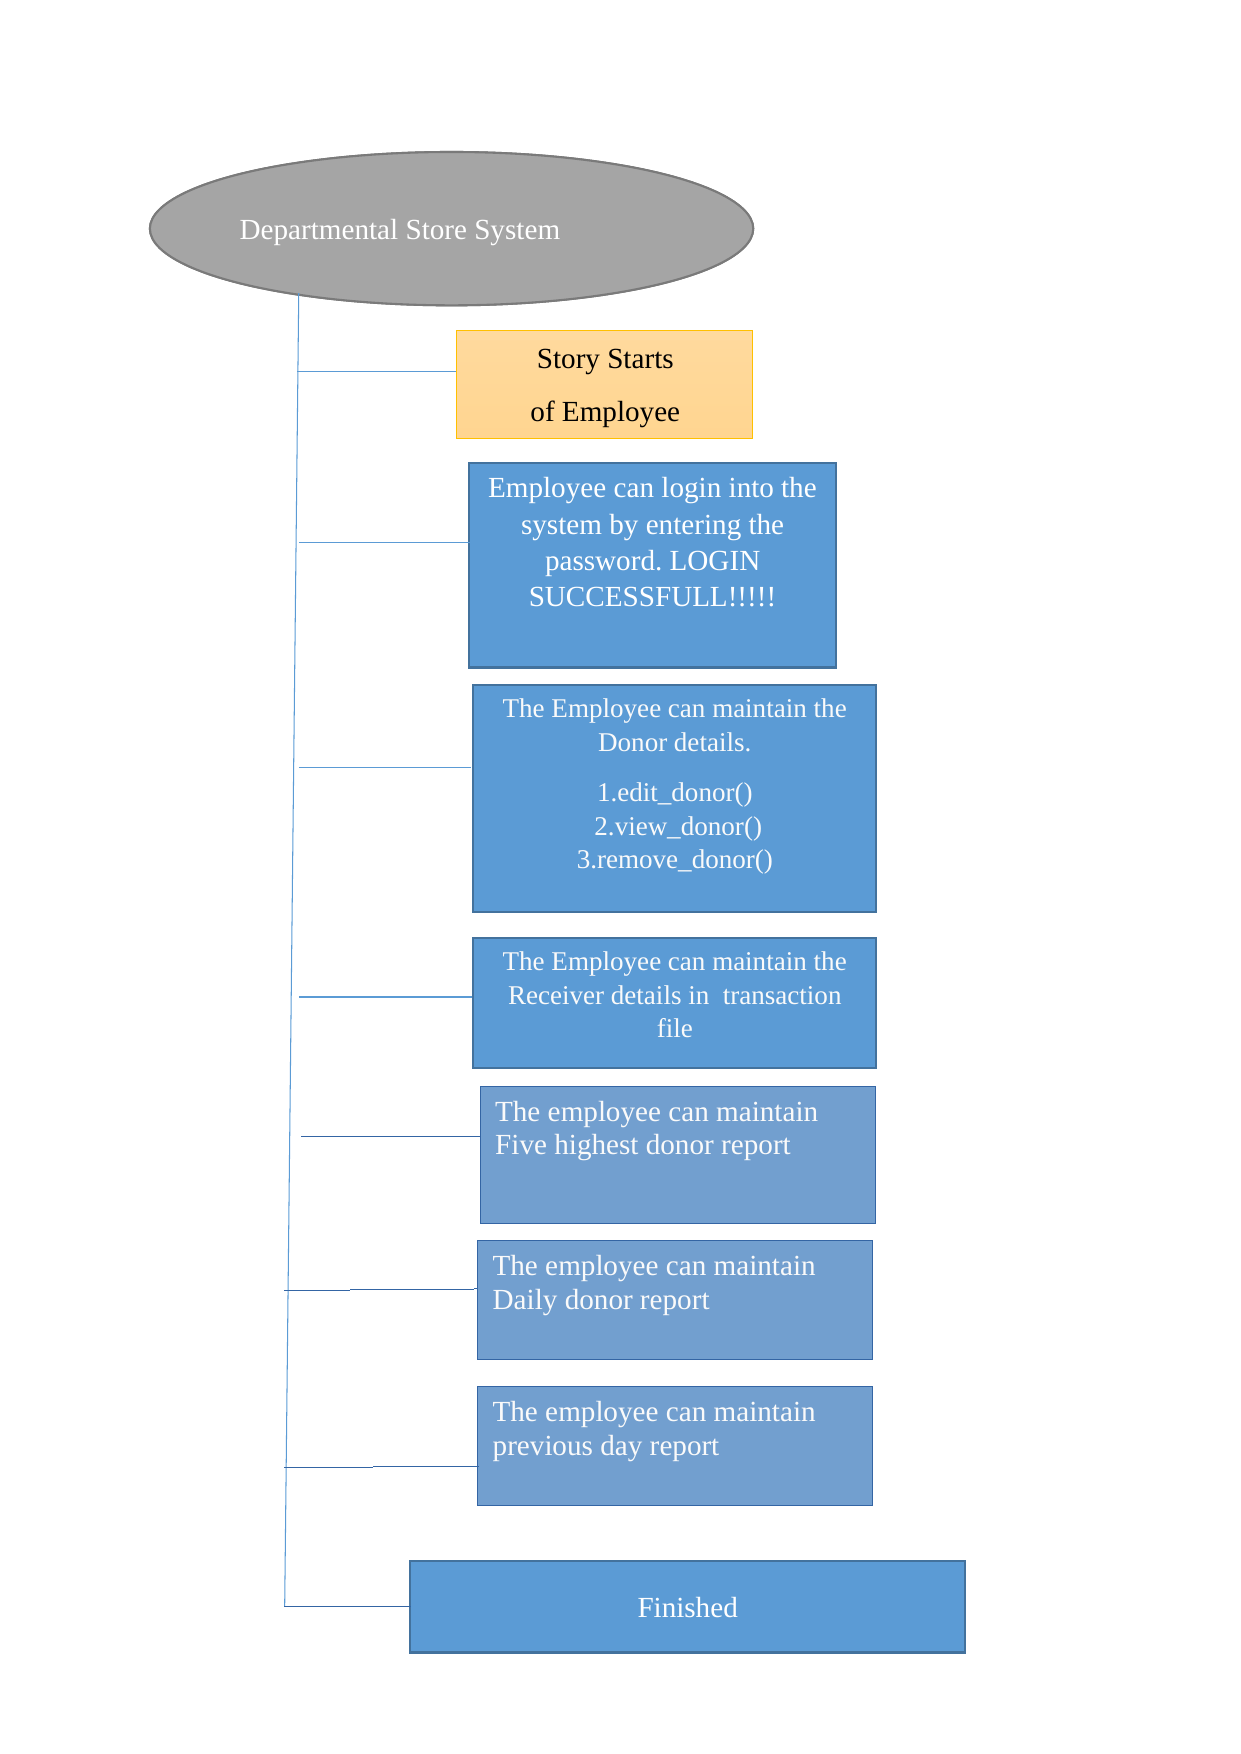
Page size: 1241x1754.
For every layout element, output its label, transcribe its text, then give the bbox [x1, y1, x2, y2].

text ustomer from queue and adding customer information [686, 245, 1090, 279]
text i.e customer name,product code , unit sold , zone cod [299, 298, 1090, 332]
text Departmental Store System [165, 212, 562, 245]
text The Employee can maintain the [488, 945, 861, 977]
text 1.edit_donor() [488, 776, 861, 807]
text of Employee [472, 394, 738, 428]
text Story Starts [472, 342, 738, 375]
text Finished [425, 1590, 950, 1624]
text Receiver details in transaction file [488, 979, 861, 1044]
text ustomer from queue and adding customer information [150, 245, 217, 279]
text Employee can login into the system by entering the password. LOGIN SUCCESSFULL!!!!! [484, 471, 821, 613]
text 2.view_donor() 3.remove_donor() [488, 810, 861, 874]
text [150, 298, 298, 332]
text The Employee can maintain the Donor details. [488, 692, 861, 757]
